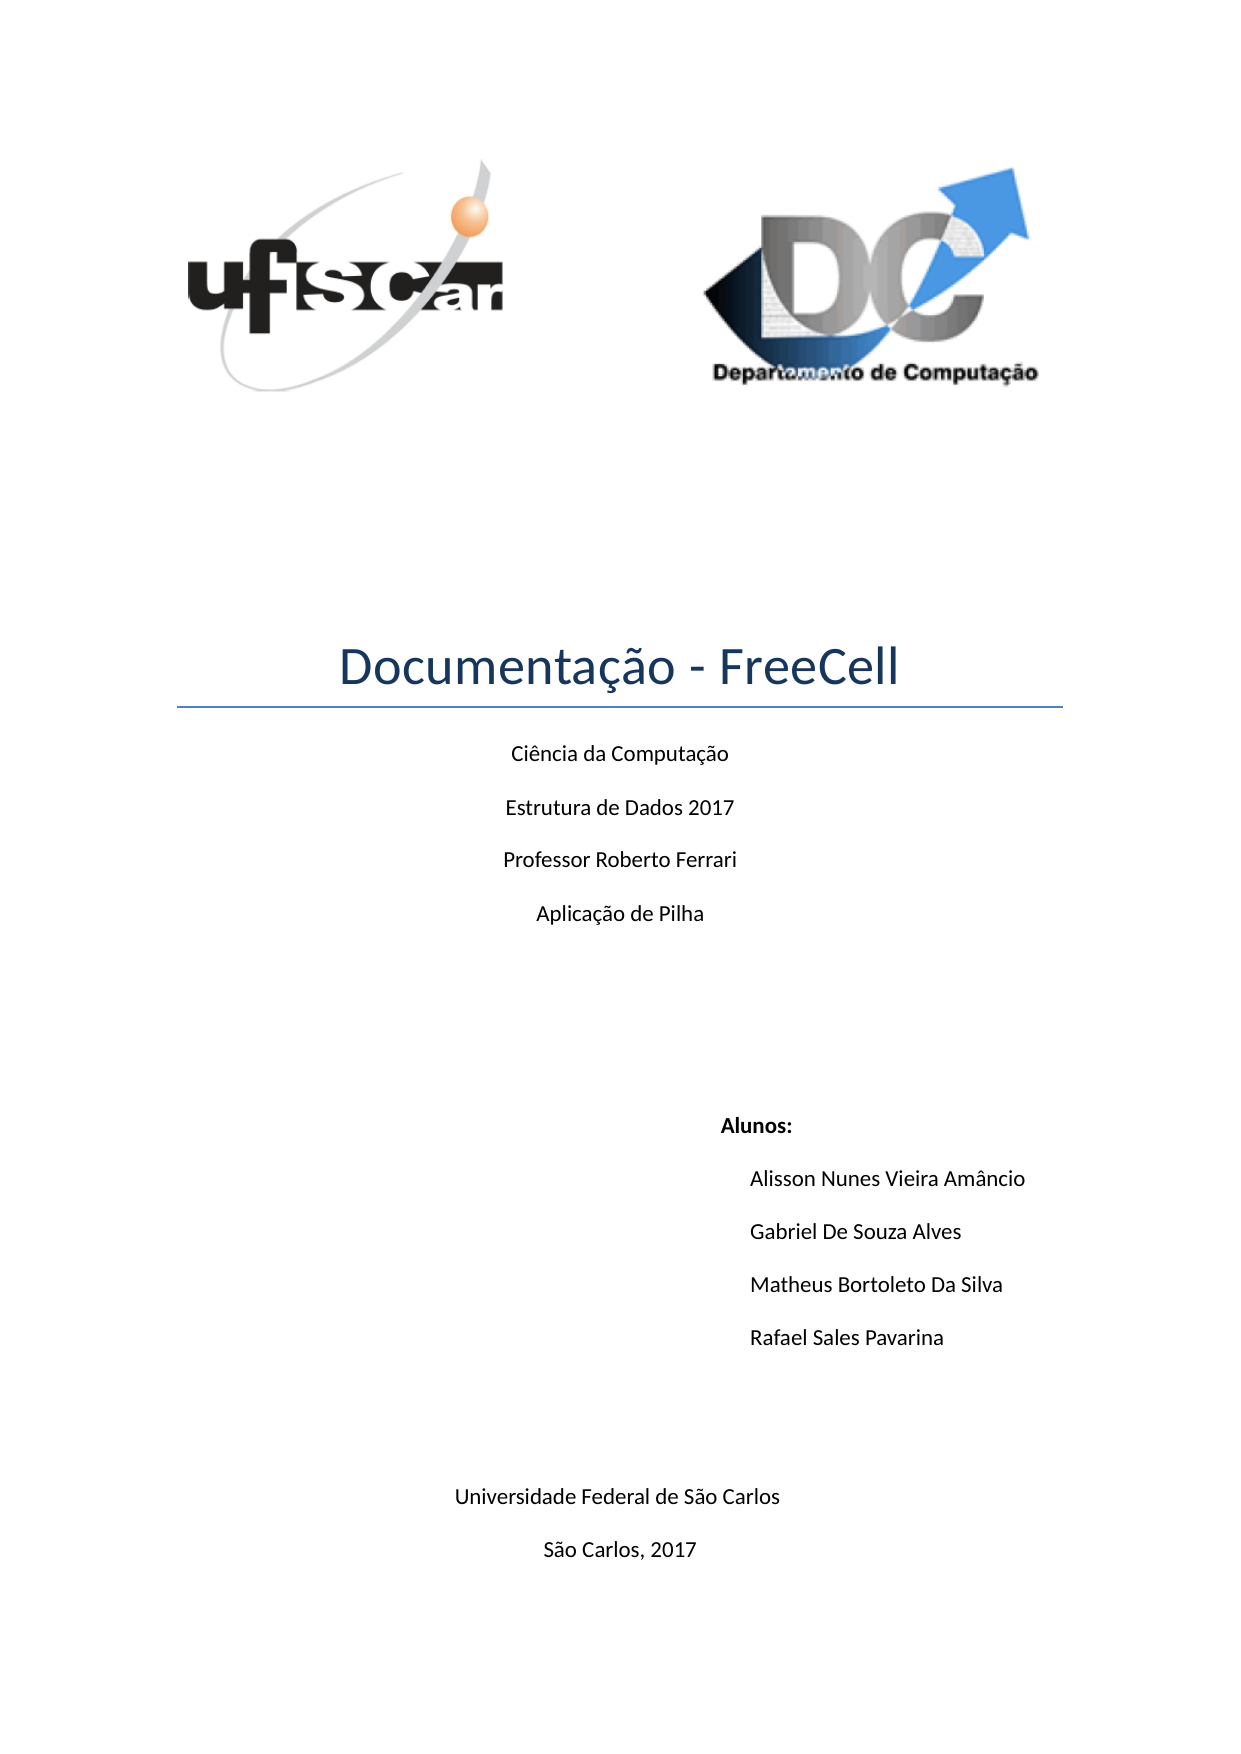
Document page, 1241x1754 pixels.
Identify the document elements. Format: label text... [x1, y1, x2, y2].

text Alisson Nunes Vieira Amâncio [750, 1164, 1063, 1192]
text Aplicação de Pilha [177, 899, 1063, 927]
title Documentação - FreeCell [177, 632, 1063, 706]
text Rafael Sales Pavarina [750, 1323, 1063, 1351]
text Matheus Bortoleto Da Silva [750, 1270, 1063, 1298]
text São Carlos, 2017 [177, 1535, 1063, 1563]
text Estrutura de Dados 2017 [177, 793, 1063, 821]
text Alunos: [721, 1111, 1063, 1139]
text Universidade Federal de São Carlos [177, 1482, 1063, 1510]
text Ciência da Computação [177, 739, 1063, 768]
picture [177, 147, 516, 395]
picture [693, 154, 1045, 395]
text Gabriel De Souza Alves [750, 1217, 1063, 1245]
text Professor Roberto Ferrari [177, 846, 1063, 874]
